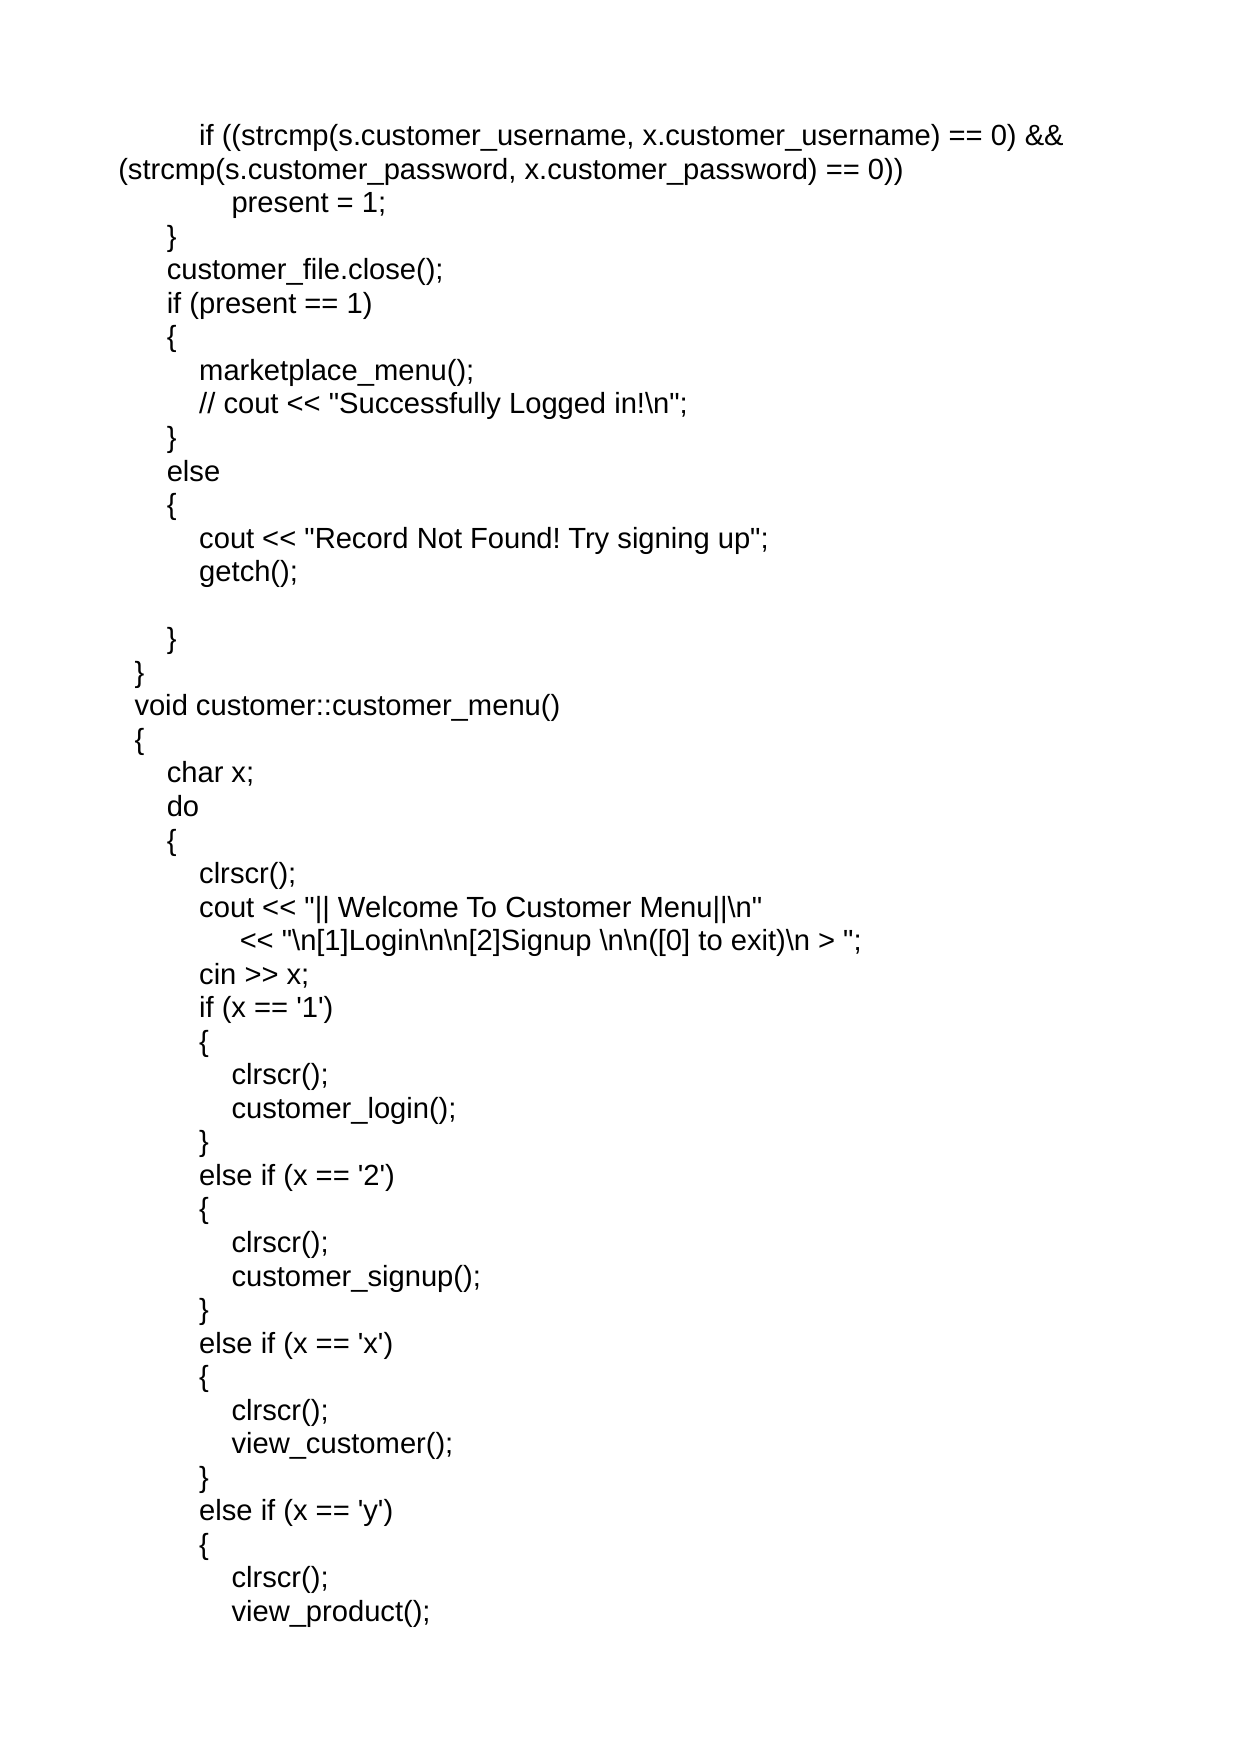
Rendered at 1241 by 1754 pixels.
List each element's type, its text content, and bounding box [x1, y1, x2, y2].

text { [118, 1359, 1122, 1393]
text cout << "|| Welcome To Customer Menu||\n" [118, 889, 1122, 923]
text } [118, 219, 1122, 252]
text } [118, 1124, 1122, 1158]
text if (x == '1') [118, 990, 1122, 1024]
text marketplace_menu(); [118, 353, 1122, 386]
text else if (x == 'x') [118, 1326, 1122, 1359]
text clrscr(); [118, 856, 1122, 889]
text else if (x == 'y') [118, 1493, 1122, 1527]
text customer_login(); [118, 1091, 1122, 1124]
text customer_signup(); [118, 1258, 1122, 1292]
text clrscr(); [118, 1057, 1122, 1091]
text } [118, 1292, 1122, 1326]
text cin >> x; [118, 957, 1122, 990]
text << "\n[1]Login\n\n[2]Signup \n\n([0] to exit)\n > "; [118, 923, 1122, 957]
text present = 1; [118, 185, 1122, 219]
text getch(); [118, 554, 1122, 588]
text { [118, 822, 1122, 856]
text else [118, 453, 1122, 487]
text } [118, 621, 1122, 655]
text clrscr(); [118, 1560, 1122, 1594]
text { [118, 722, 1122, 755]
text char x; [118, 755, 1122, 789]
text clrscr(); [118, 1393, 1122, 1426]
text do [118, 789, 1122, 822]
text view_product(); [118, 1594, 1122, 1627]
text { [118, 319, 1122, 353]
text { [118, 487, 1122, 521]
text if ((strcmp(s.customer_username, x.customer_username) == 0) && (strcmp(s.customer_password, x.customer_password) == 0)) [118, 118, 1122, 185]
text { [118, 1191, 1122, 1225]
text { [118, 1527, 1122, 1560]
text } [118, 1460, 1122, 1493]
text // cout << "Successfully Logged in!\n"; [118, 386, 1122, 420]
text clrscr(); [118, 1225, 1122, 1258]
text } [118, 420, 1122, 453]
text else if (x == '2') [118, 1158, 1122, 1191]
text } [118, 655, 1122, 688]
text customer_file.close(); [118, 252, 1122, 286]
text view_customer(); [118, 1426, 1122, 1460]
text void customer::customer_menu() [118, 688, 1122, 722]
text { [118, 1024, 1122, 1057]
text cout << "Record Not Found! Try signing up"; [118, 521, 1122, 554]
text if (present == 1) [118, 286, 1122, 319]
